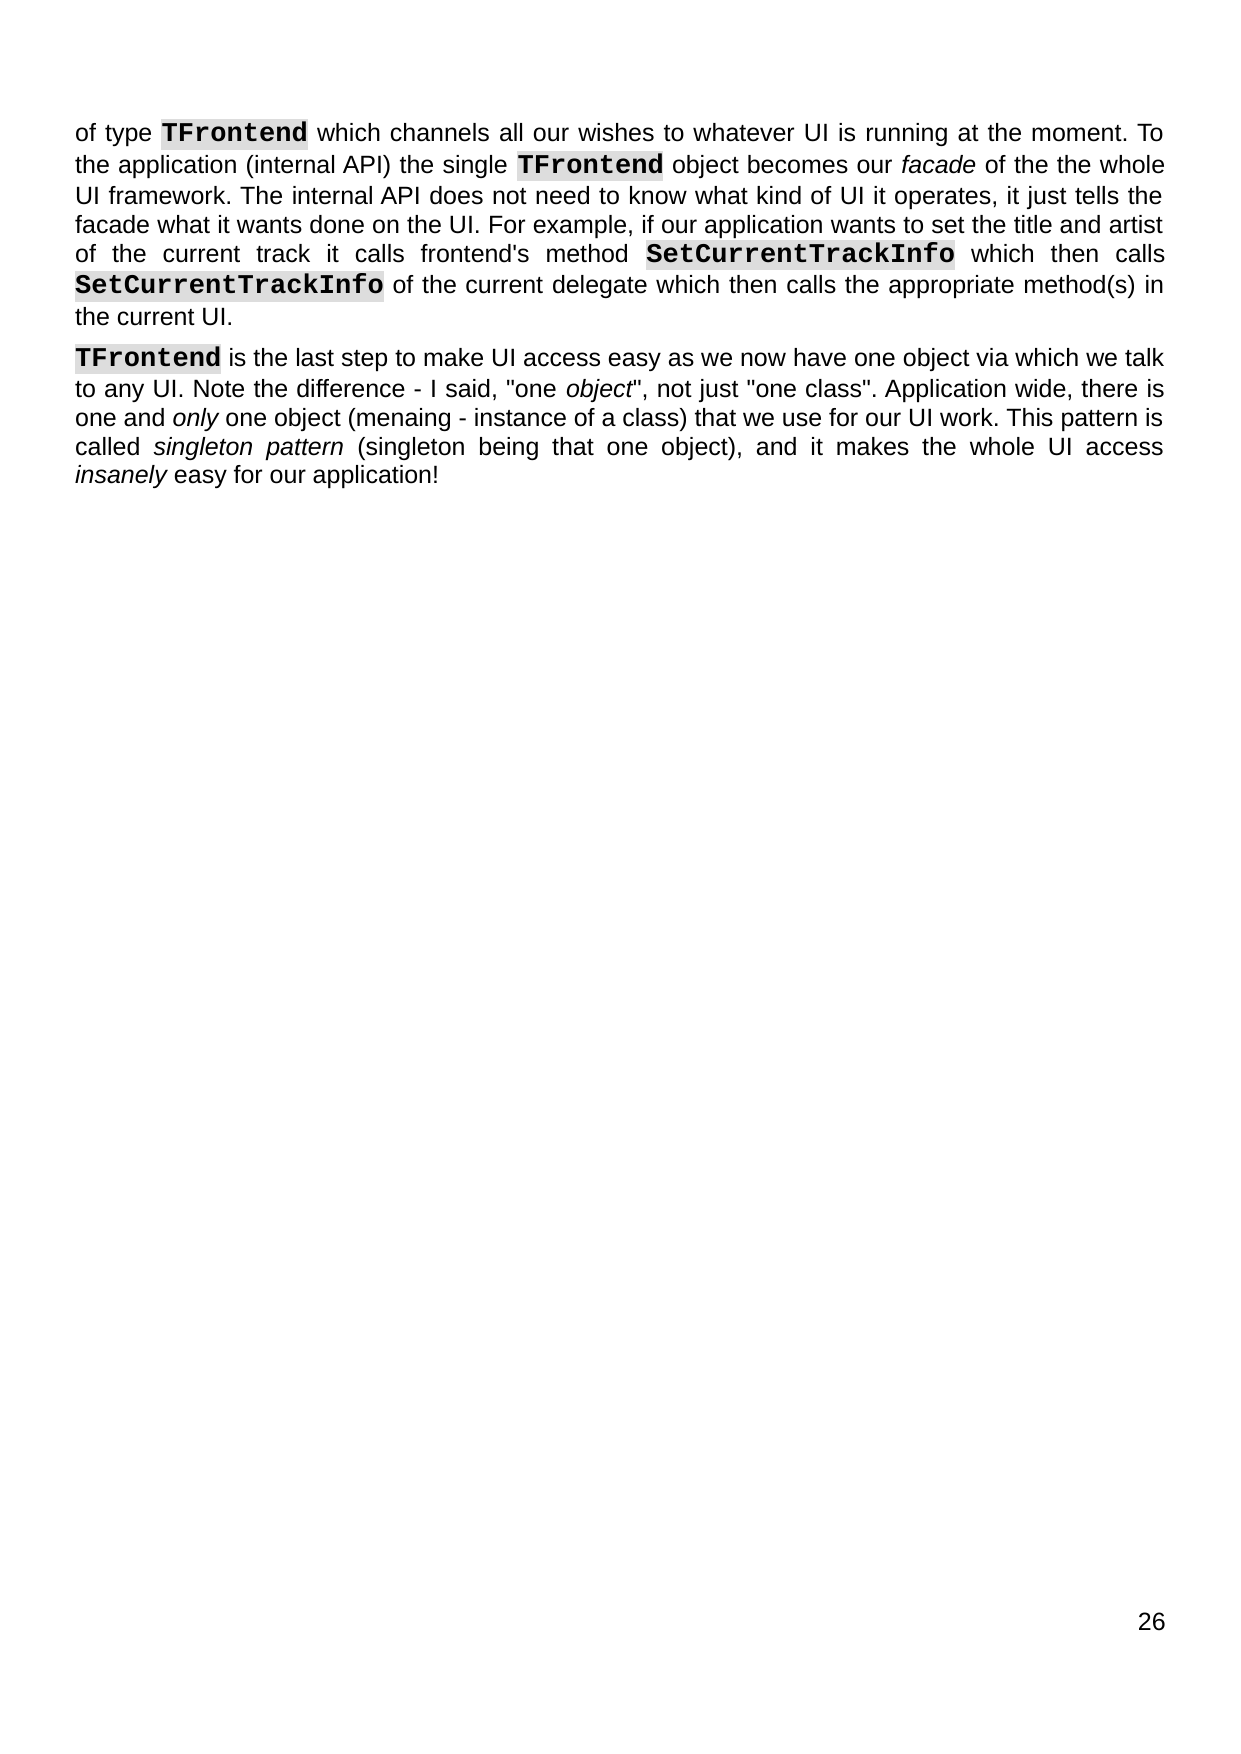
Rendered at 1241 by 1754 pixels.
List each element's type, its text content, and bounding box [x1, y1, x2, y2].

text TFrontend is the last step to make UI access easy as we now have one object via which we talk to any UI. Note the difference - I said, "one object", not just "one class". Application wide, there is one and only one object (menaing - instance of a class) that we use for our UI work. This pattern is called singleton pattern (singleton being that one object), and it makes the whole UI access insanely easy for our application! [75, 343, 1166, 489]
text of type TFrontend which channels all our wishes to whatever UI is running at the moment. To the application (internal API) the single TFrontend object becomes our facade of the the whole UI framework. The internal API does not need to know what kind of UI it operates, it just tells the facade what it wants done on the UI. For example, if our application wants to set the title and artist of the current track it calls frontend's method SetCurrentTrackInfo which then calls SetCurrentTrackInfo of the current delegate which then calls the appropriate method(s) in the current UI. [75, 118, 1166, 331]
